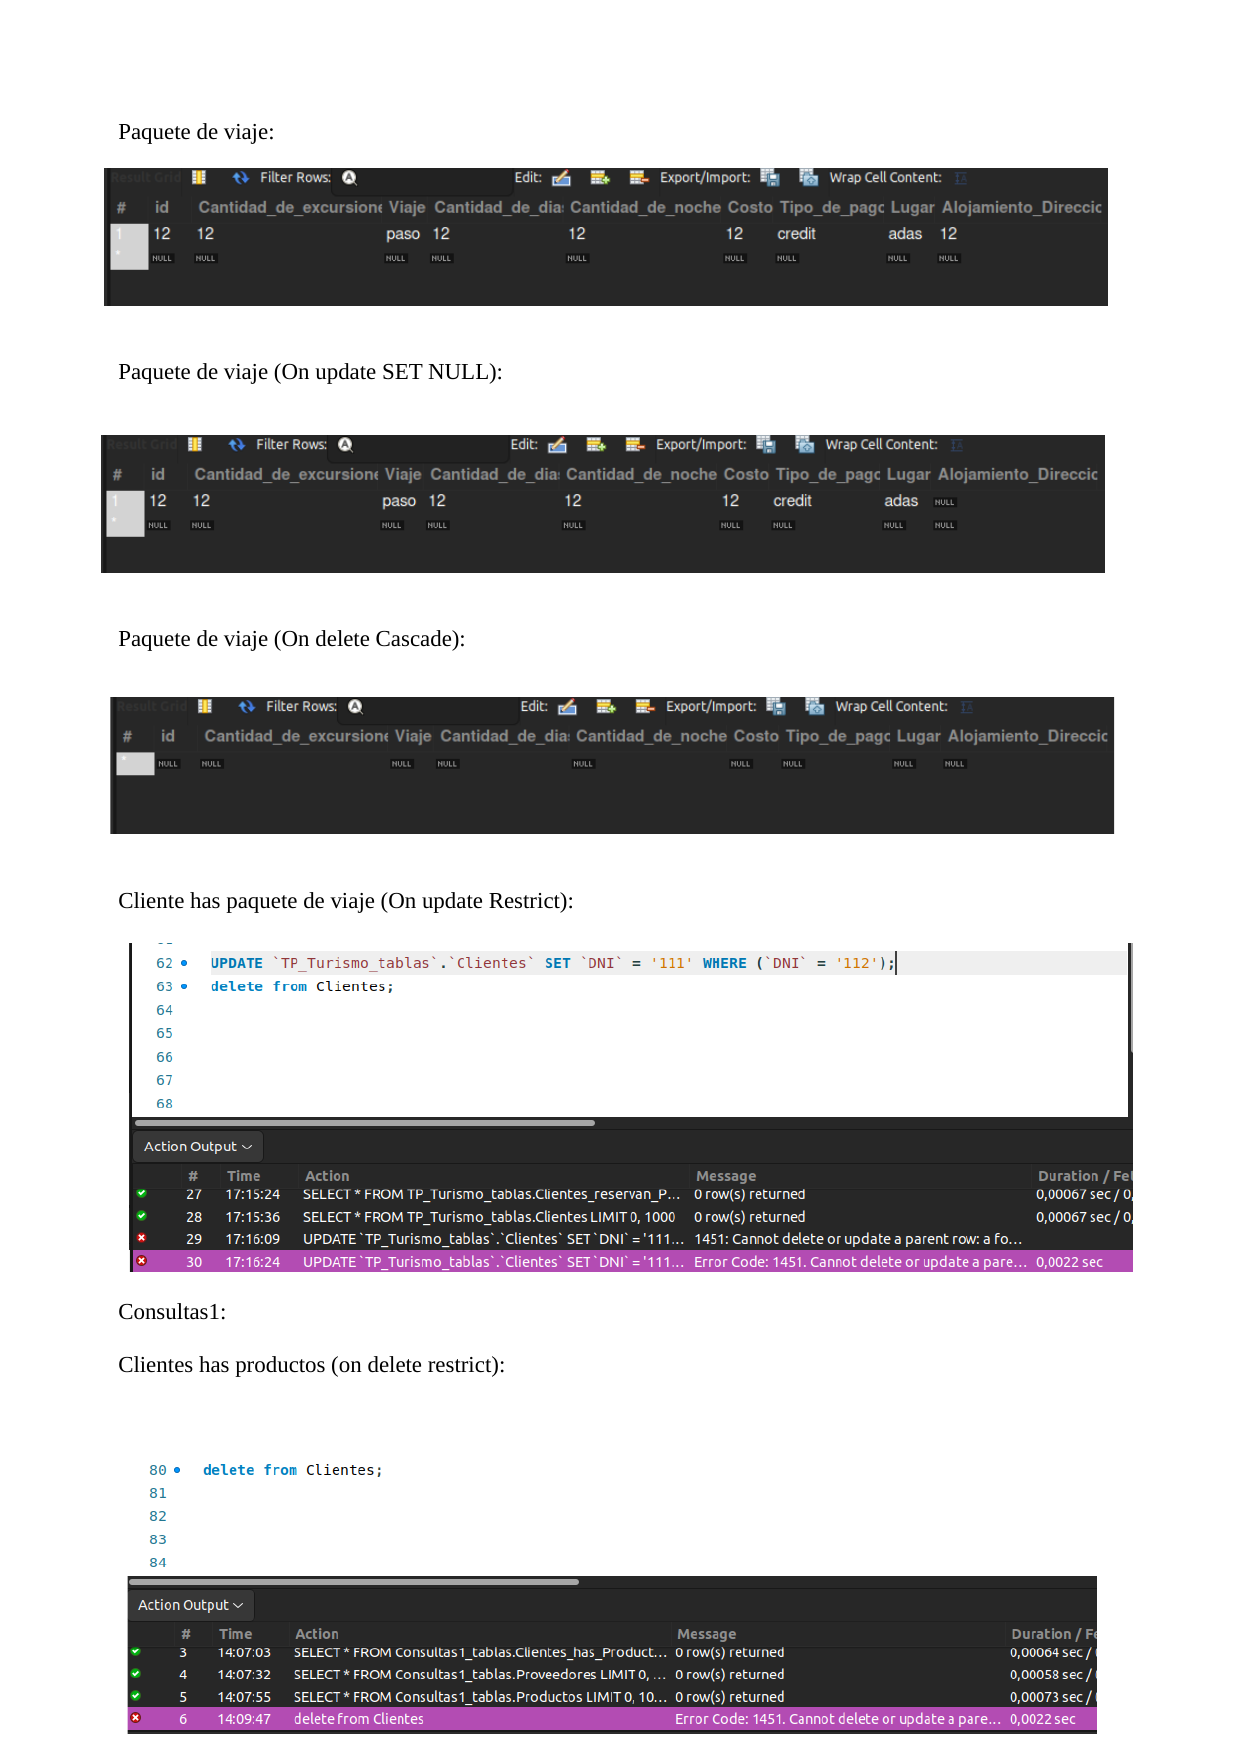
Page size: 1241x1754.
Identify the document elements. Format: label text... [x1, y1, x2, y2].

text Consultas1: [118, 1298, 1122, 1325]
text Clientes has productos (on delete restrict): [118, 1351, 1122, 1377]
picture [104, 168, 1108, 306]
text Paquete de viaje: [118, 118, 1122, 144]
picture [129, 943, 1133, 1272]
text Paquete de viaje (On delete Cascade): [118, 625, 1122, 652]
text Paquete de viaje (On update SET NULL): [118, 358, 1122, 384]
picture [101, 435, 1105, 573]
text Cliente has paquete de viaje (On update Restrict): [118, 887, 1122, 913]
picture [127, 1452, 1097, 1734]
picture [110, 697, 1115, 834]
